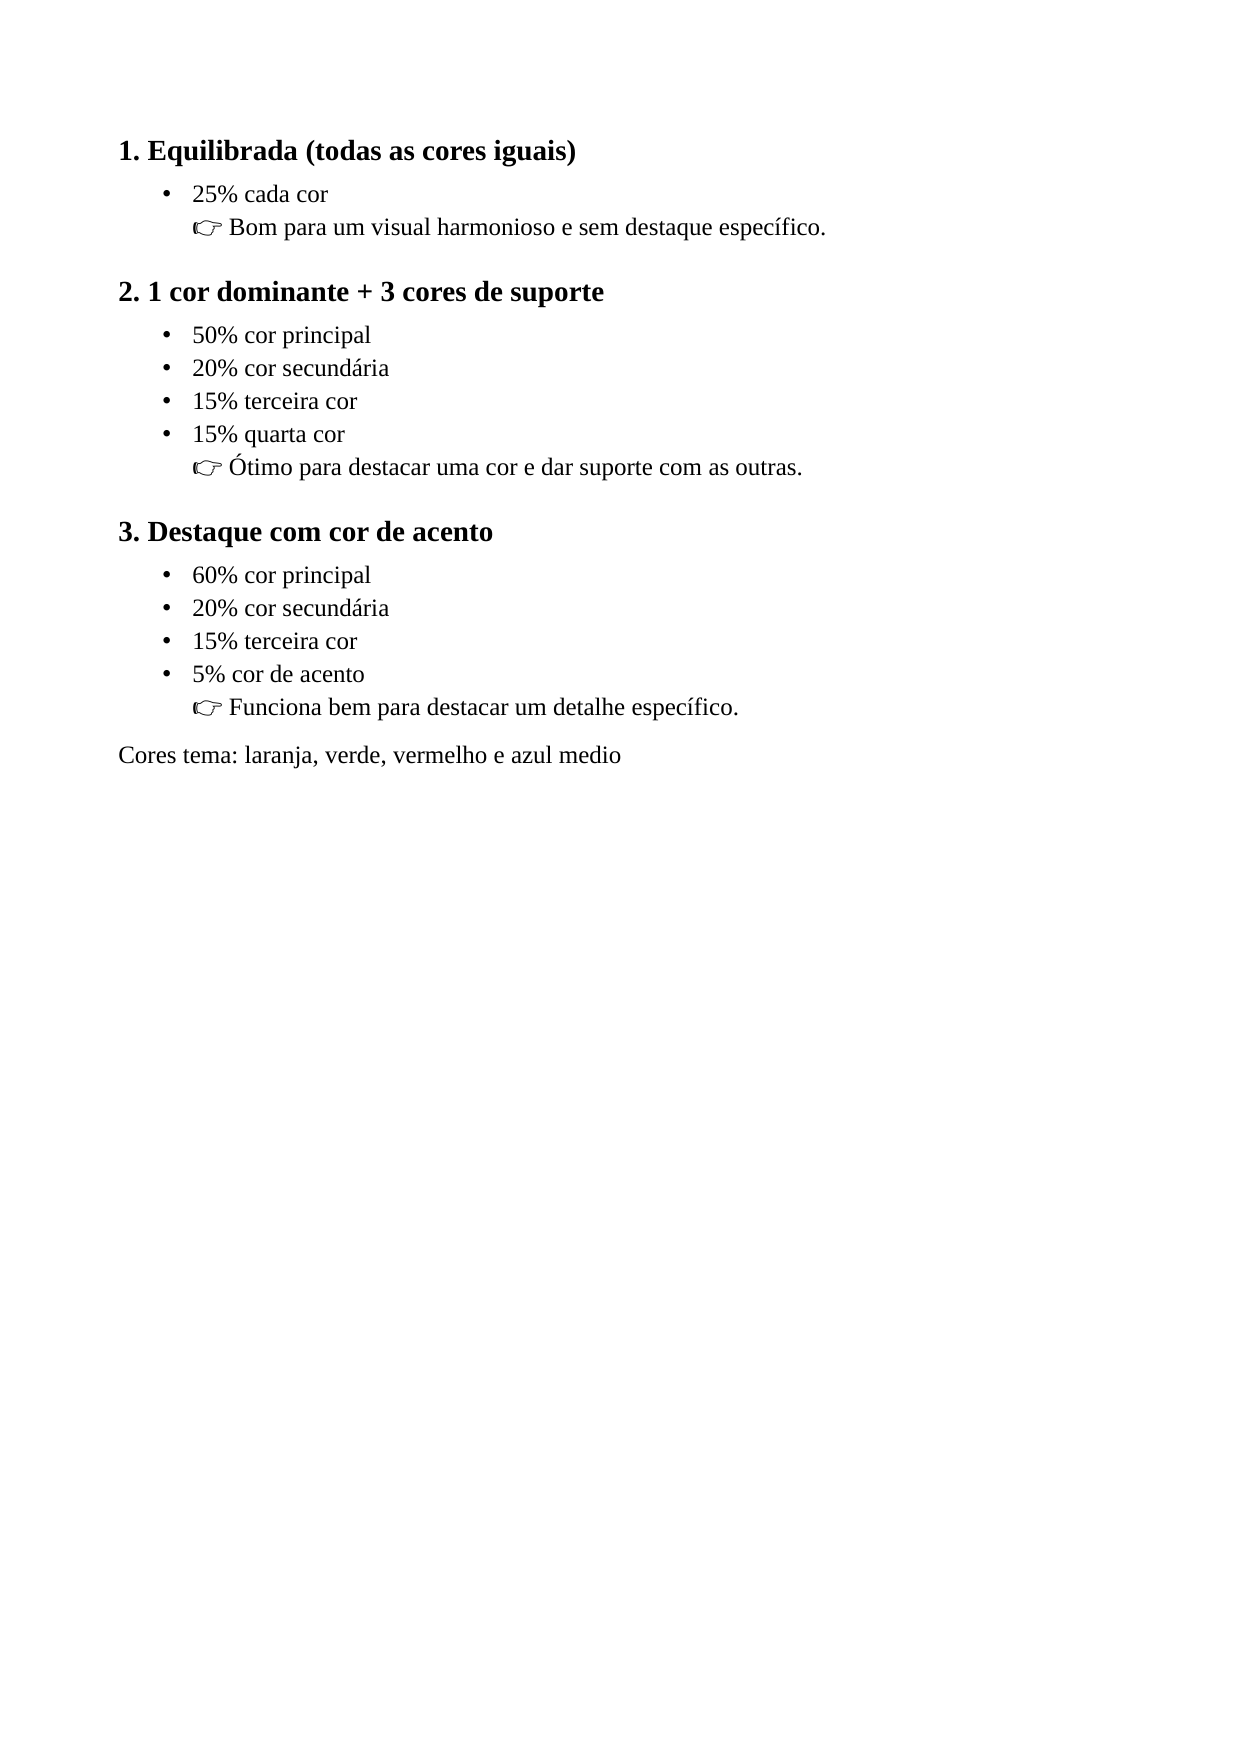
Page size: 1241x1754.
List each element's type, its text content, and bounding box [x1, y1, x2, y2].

list 5% cor de acento 👉 Funciona bem para destacar um detalhe específico. [162, 659, 1122, 721]
list 50% cor principal [162, 320, 1122, 349]
list 15% terceira cor [162, 626, 1122, 655]
list 20% cor secundária [162, 593, 1122, 622]
list 60% cor principal [162, 560, 1122, 589]
list 25% cada cor 👉 Bom para um visual harmonioso e sem destaque específico. [162, 179, 1122, 241]
subtitle 3. Destaque com cor de acento [118, 514, 1122, 548]
list 15% quarta cor 👉 Ótimo para destacar uma cor e dar suporte com as outras. [162, 419, 1122, 481]
subtitle 1. Equilibrada (todas as cores iguais) [118, 133, 1122, 166]
subtitle 2. 1 cor dominante + 3 cores de suporte [118, 274, 1122, 307]
text Cores tema: laranja, verde, vermelho e azul medio [118, 740, 1122, 769]
list 20% cor secundária [162, 353, 1122, 382]
list 15% terceira cor [162, 386, 1122, 415]
